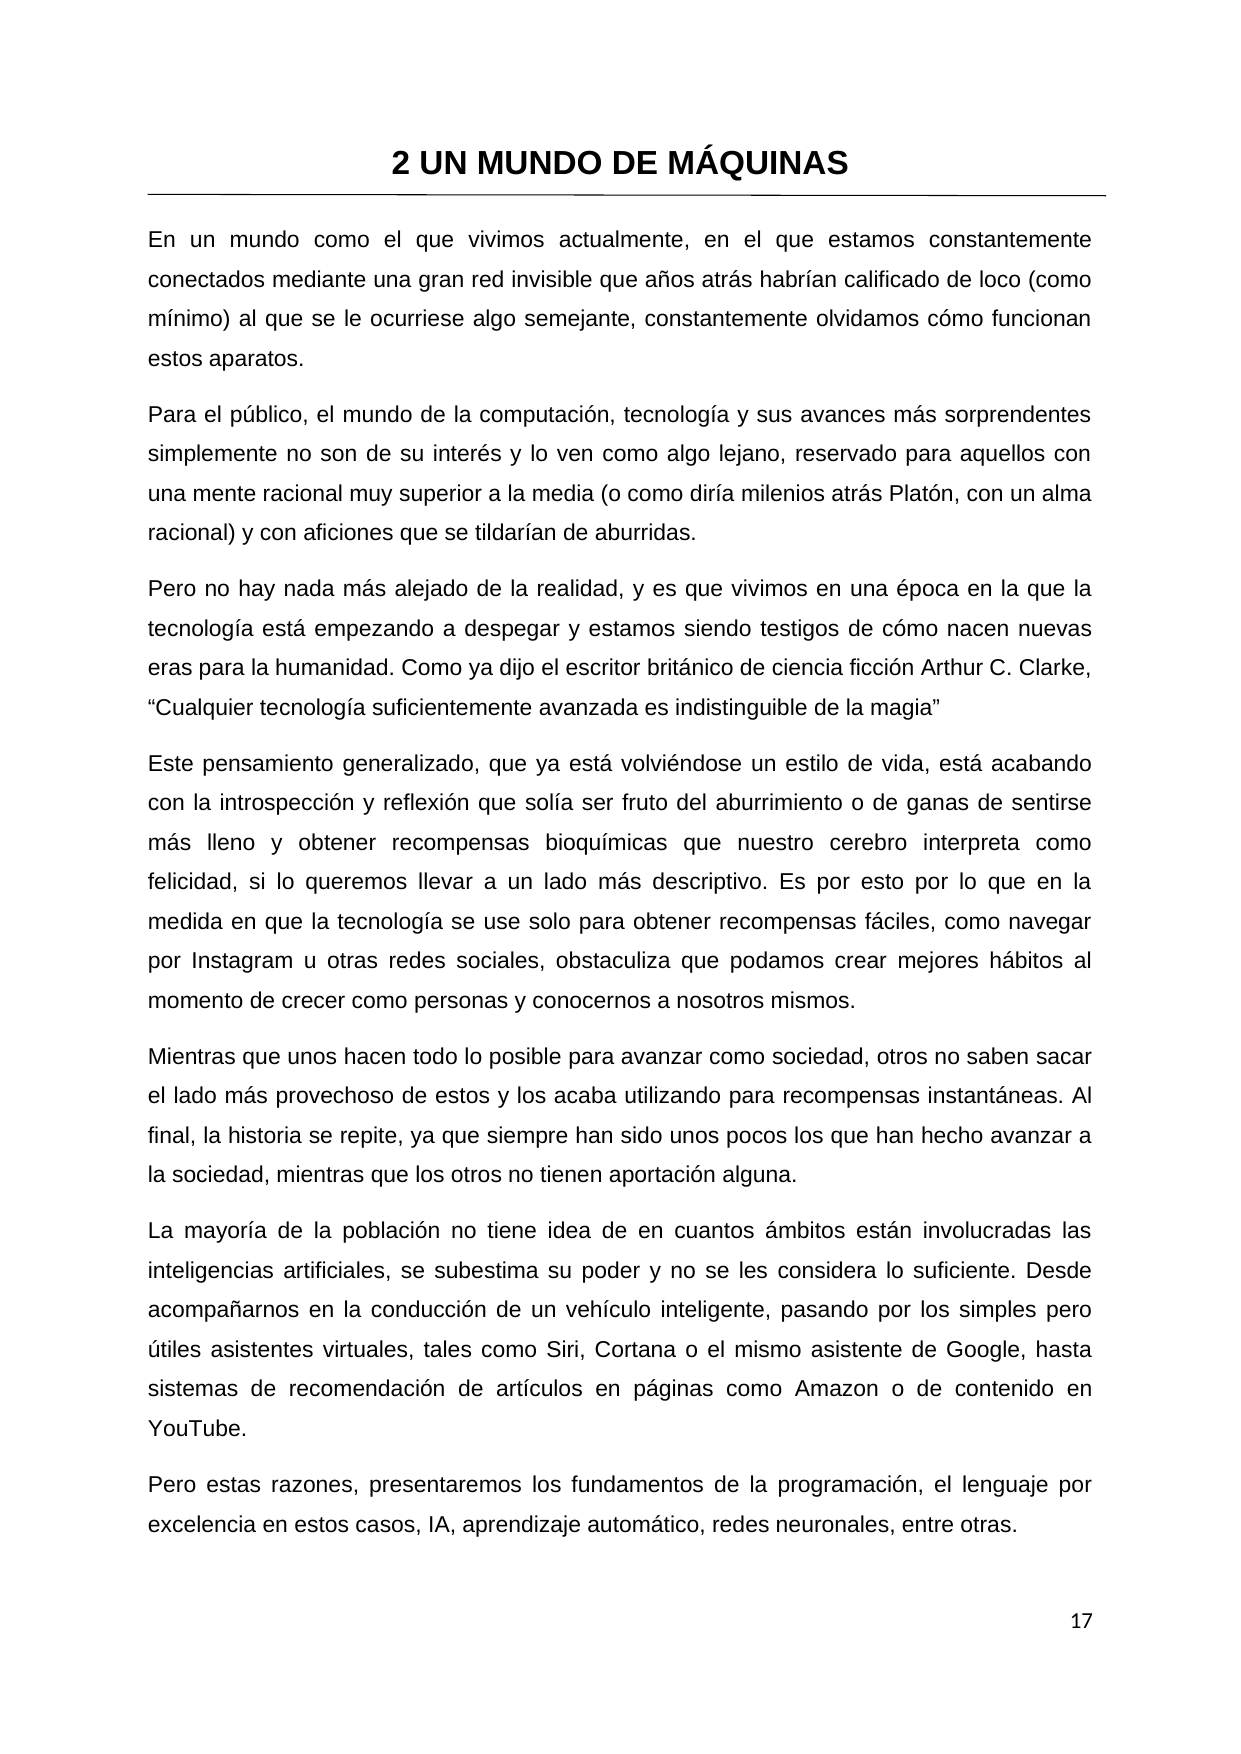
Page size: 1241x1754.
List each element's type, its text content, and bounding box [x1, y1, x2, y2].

text Este pensamiento generalizado, que ya está volviéndose un estilo de vida, está acabando con la introspección y reflexión que solía ser fruto del aburrimiento o de ganas de sentirse más lleno y obtener recompensas bioquímicas que nuestro cerebro interpreta como felicidad, si lo queremos llevar a un lado más descriptivo. Es por esto por lo que en la medida en que la tecnología se use solo para obtener recompensas fáciles, como navegar por Instagram u otras redes sociales, obstaculiza que podamos crear mejores hábitos al momento de crecer como personas y conocernos a nosotros mismos. [148, 750, 1093, 1013]
text Para el público, el mundo de la computación, tecnología y sus avances más sorprendentes simplemente no son de su interés y lo ven como algo lejano, reservado para aquellos con una mente racional muy superior a la media (o como diría milenios atrás Platón, con un alma racional) y con aficiones que se tildarían de aburridas. [148, 401, 1093, 546]
text Pero no hay nada más alejado de la realidad, y es que vivimos en una época en la que la tecnología está empezando a despegar y estamos siendo testigos de cómo nacen nuevas eras para la humanidad. Como ya dijo el escritor británico de ciencia ficción Arthur C. Clarke, “Cualquier tecnología suficientemente avanzada es indistinguible de la magia” [148, 575, 1093, 720]
text La mayoría de la población no tiene idea de en cuantos ámbitos están involucradas las inteligencias artificiales, se subestima su poder y no se les considera lo suficiente. Desde acompañarnos en la conducción de un vehículo inteligente, pasando por los simples pero útiles asistentes virtuales, tales como Siri, Cortana o el mismo asistente de Google, hasta sistemas de recomendación de artículos en páginas como Amazon o de contenido en YouTube. [148, 1217, 1093, 1441]
text En un mundo como el que vivimos actualmente, en el que estamos constantemente conectados mediante una gran red invisible que años atrás habrían calificado de loco (como mínimo) al que se le ocurriese algo semejante, constantemente olvidamos cómo funcionan estos aparatos. [148, 226, 1093, 371]
text Pero estas razones, presentaremos los fundamentos de la programación, el lenguaje por excelencia en estos casos, IA, aprendizaje automático, redes neuronales, entre otras. [148, 1471, 1093, 1537]
subtitle 2 UN MUNDO DE MÁQUINAS [148, 143, 1093, 181]
text Mientras que unos hacen todo lo posible para avanzar como sociedad, otros no saben sacar el lado más provechoso de estos y los acaba utilizando para recompensas instantáneas. Al final, la historia se repite, ya que siempre han sido unos pocos los que han hecho avanzar a la sociedad, mientras que los otros no tienen aportación alguna. [148, 1043, 1093, 1188]
